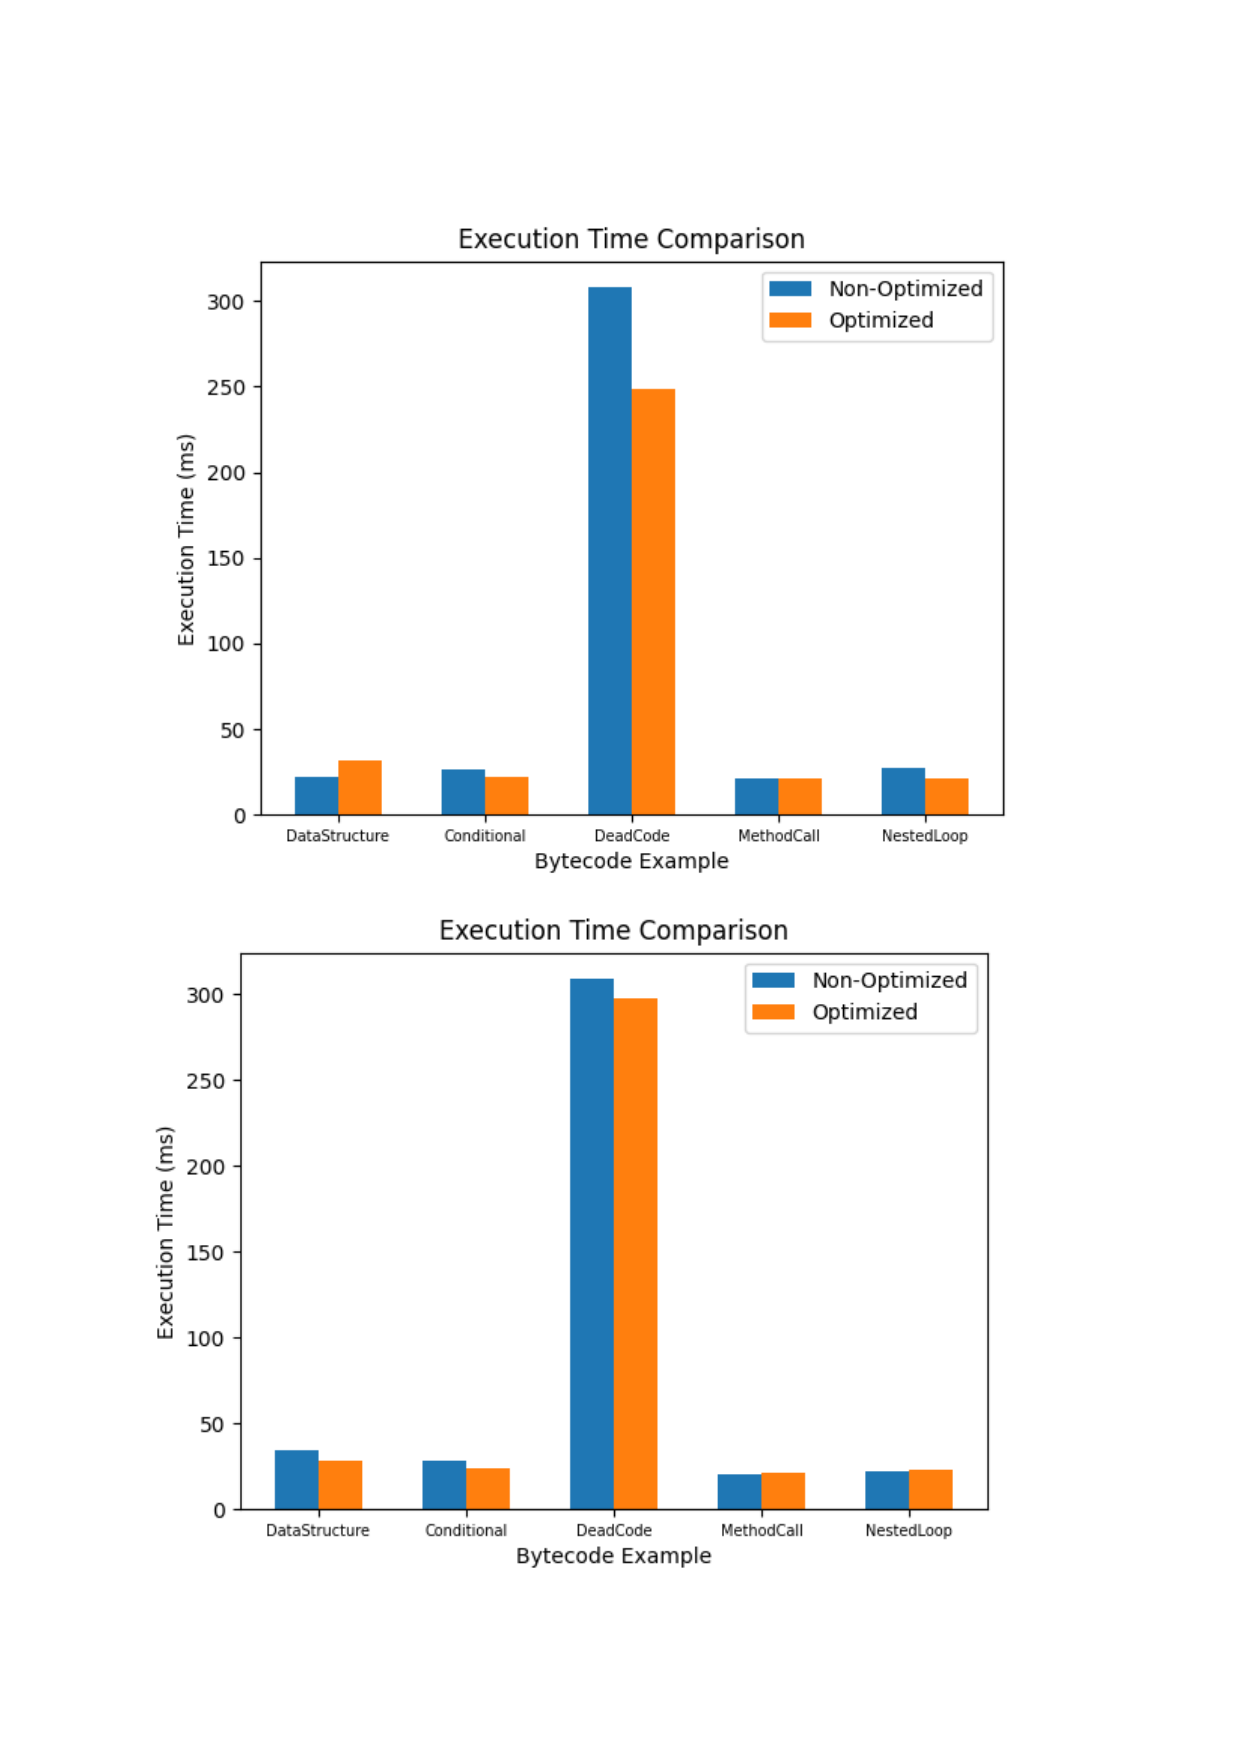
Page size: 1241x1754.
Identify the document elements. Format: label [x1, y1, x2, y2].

picture [120, 175, 1099, 1589]
